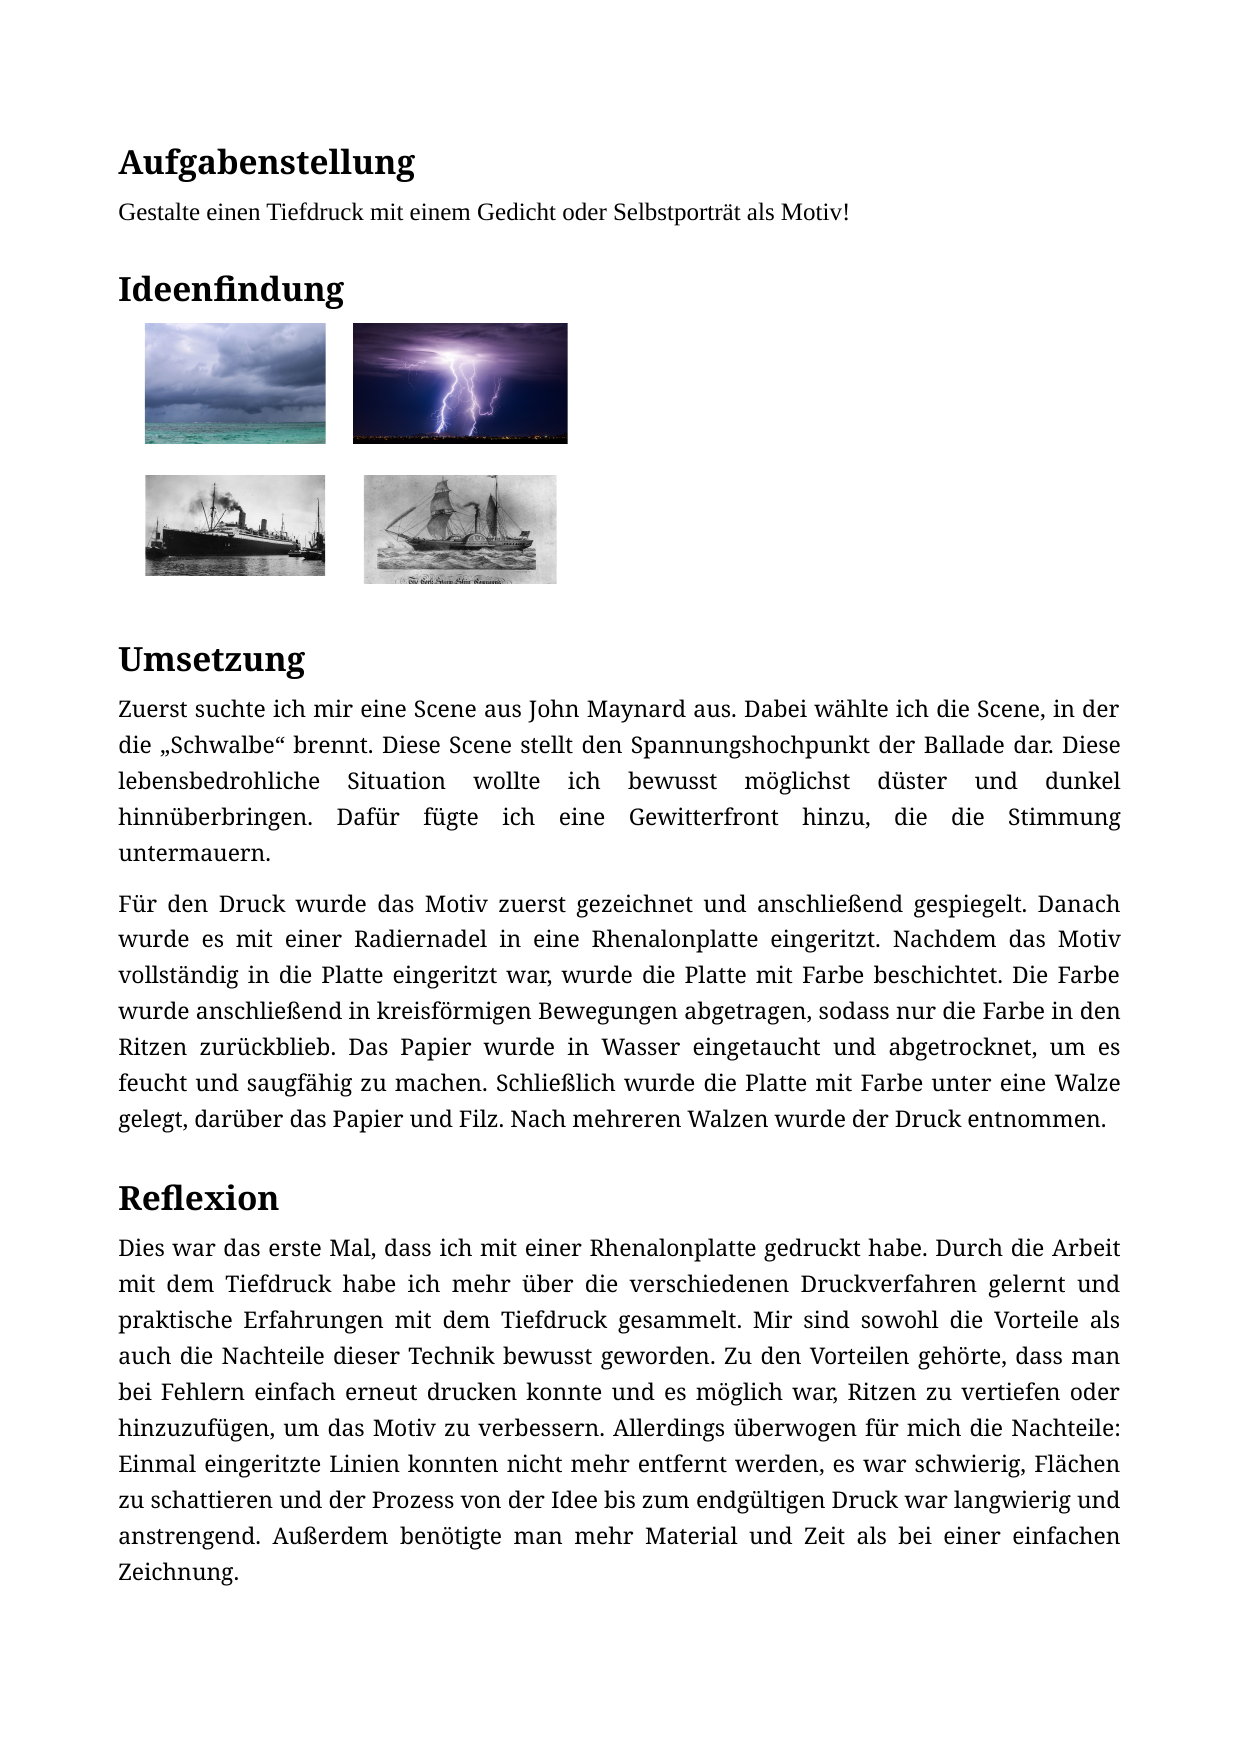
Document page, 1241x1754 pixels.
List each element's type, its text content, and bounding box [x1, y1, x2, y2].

picture [353, 323, 568, 444]
text Für den Druck wurde das Motiv zuerst gezeichnet und anschließend gespiegelt. Danach wurde es mit einer Radiernadel in eine Rhenalonplatte eingeritzt. Nachdem das Motiv vollständig in die Platte eingeritzt war, wurde die Platte mit Farbe beschichtet. Die Farbe wurde anschließend in kreisförmigen Bewegungen abgetragen, sodass nur die Farbe in den Ritzen zurückblieb. Das Papier wurde in Wasser eingetaucht und abgetrocknet, um es feucht und saugfähig zu machen. Schließlich wurde die Platte mit Farbe unter eine Walze gelegt, darüber das Papier und Filz. Nach mehreren Walzen wurde der Druck entnommen. [118, 887, 1122, 1134]
text Zuerst suchte ich mir eine Scene aus John Maynard aus. Dabei wählte ich die Scene, in der die „Schwalbe“ brennt. Diese Scene stellt den Spannungshochpunkt der Ballade dar. Diese lebensbedrohliche Situation wollte ich bewusst möglichst düster und dunkel hinnüberbringen. Dafür fügte ich eine Gewitterfront hinzu, die die Stimmung untermauern. [118, 693, 1122, 868]
subtitle Umsetzung [118, 635, 1122, 681]
text Dies war das erste Mal, dass ich mit einer Rhenalonplatte gedruckt habe. Durch die Arbeit mit dem Tiefdruck habe ich mehr über die verschiedenen Druckverfahren gelernt und praktische Erfahrungen mit dem Tiefdruck gesammelt. Mir sind sowohl die Vorteile als auch die Nachteile dieser Technik bewusst geworden. Zu den Vorteilen gehörte, dass man bei Fehlern einfach erneut drucken konnte und es möglich war, Ritzen zu vertiefen oder hinzuzufügen, um das Motiv zu verbessern. Allerdings überwogen für mich die Nachteile: Einmal eingeritzte Linien konnten nicht mehr entfernt werden, es war schwierig, Flächen zu schattieren und der Prozess von der Idee bis zum endgültigen Druck war langwierig und anstrengend. Außerdem benötigte man mehr Material und Zeit als bei einer einfachen Zeichnung. [118, 1232, 1122, 1587]
subtitle Reflexion [118, 1174, 1122, 1220]
text Gestalte einen Tiefdruck mit einem Gedicht oder Selbstporträt als Motiv! [118, 197, 1122, 226]
picture [145, 475, 326, 576]
table_cell [353, 475, 568, 614]
subtitle Ideenfindung [118, 265, 1122, 311]
subtitle Aufgabenstellung [118, 139, 1122, 184]
table_header [118, 323, 352, 475]
picture [363, 475, 557, 584]
table_cell [118, 475, 352, 614]
picture [144, 323, 326, 444]
table_header [353, 444, 568, 475]
